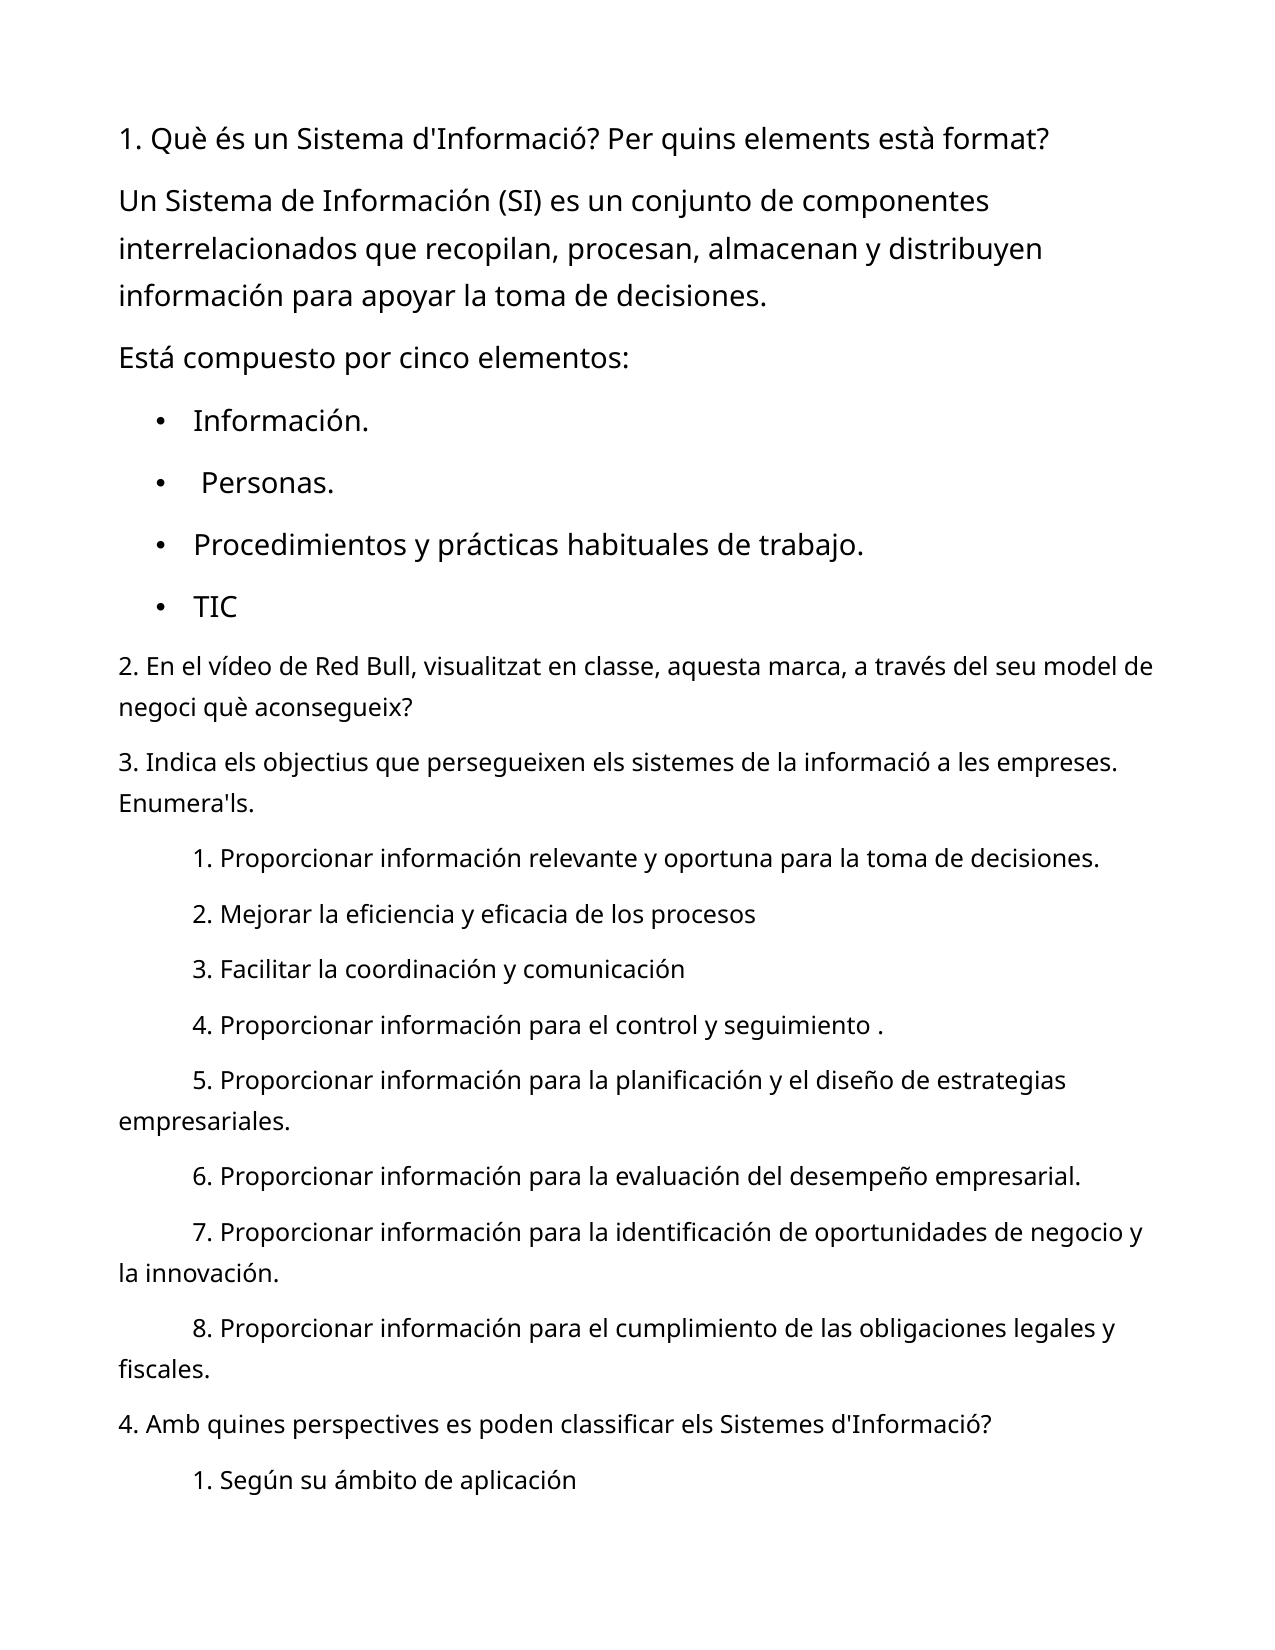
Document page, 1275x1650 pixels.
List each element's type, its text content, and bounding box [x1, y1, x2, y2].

text Está compuesto por cinco elementos: [118, 338, 1157, 377]
text 4. Amb quines perspectives es poden classificar els Sistemes d'Informació? [118, 1407, 1157, 1441]
list Procedimientos y prácticas habituales de trabajo. [156, 524, 1157, 564]
text 3. Indica els objectius que persegueixen els sistemes de la informació a les empreses. Enumera'ls. [118, 745, 1157, 820]
text Un Sistema de Información (SI) es un conjunto de componentes interrelacionados que recopilan, procesan, almacenan y distribuyen información para apoyar la toma de decisiones. [118, 180, 1157, 315]
text 1. Según su ámbito de aplicación [118, 1462, 1157, 1496]
text 6. Proporcionar información para la evaluación del desempeño empresarial. [118, 1159, 1157, 1193]
list Personas. [156, 462, 1157, 502]
text 7. Proporcionar información para la identificación de oportunidades de negocio y la innovación. [118, 1214, 1157, 1289]
text 1. Què és un Sistema d'Informació? Per quins elements està format? [118, 118, 1157, 158]
text 1. Proporcionar información relevante y oportuna para la toma de decisiones. [118, 841, 1157, 875]
list Información. [156, 400, 1157, 439]
text 2. En el vídeo de Red Bull, visualitzat en classe, aquesta marca, a través del seu model de negoci què aconsegueix? [118, 649, 1157, 723]
text 8. Proporcionar información para el cumplimiento de las obligaciones legales y fiscales. [118, 1311, 1157, 1386]
text 4. Proporcionar información para el control y seguimiento . [118, 1007, 1157, 1041]
text 2. Mejorar la eficiencia y eficacia de los procesos [118, 897, 1157, 931]
text 3. Facilitar la coordinación y comunicación [118, 952, 1157, 986]
text 5. Proporcionar información para la planificación y el diseño de estrategias empresariales. [118, 1063, 1157, 1138]
list TIC [156, 586, 1157, 626]
